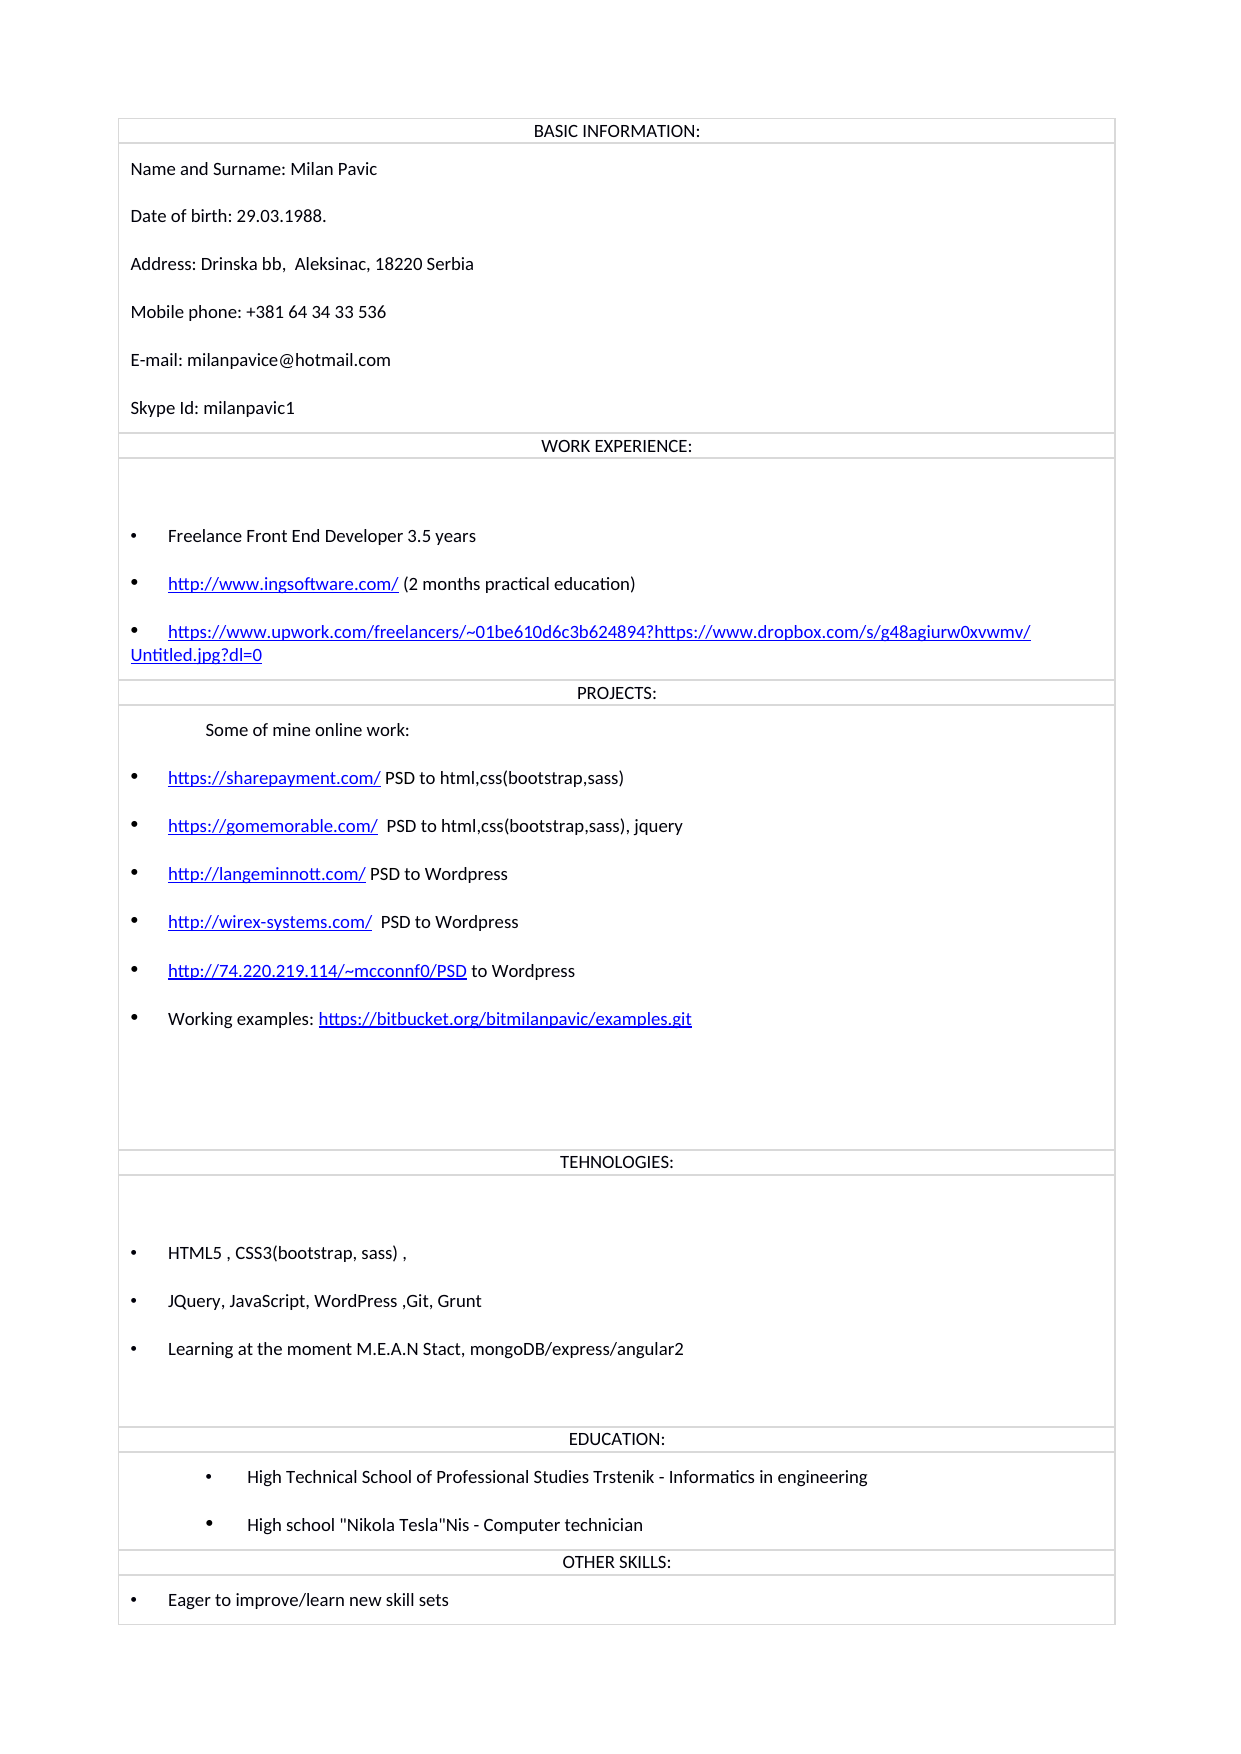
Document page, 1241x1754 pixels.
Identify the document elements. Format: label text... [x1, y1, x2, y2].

table_cell TEHNOLOGIES: [119, 1151, 1114, 1174]
table_cell Freelance Front End Developer 3.5 years http://www.ingsoftware.com/ (2 months practical education) https://www.upwork.com/freelancers/~01be610d6c3b624894?https://www.dropbox.com/s/g48agiurw0xvwmv/Untitled.jpg?dl=0 [119, 459, 1114, 679]
table_cell High Technical School of Professional Studies Trstenik - Informatics in engineering High school "Nikola Tesla"Nis - Computer technician [119, 1453, 1114, 1549]
table_header BASIC INFORMATION: [119, 119, 1114, 142]
table_cell WORK EXPERIENCE: [119, 434, 1114, 457]
table_cell PROJECTS: [119, 681, 1114, 704]
table_cell HTML5 , CSS3(bootstrap, sass) , JQuery, JavaScript, WordPress ,Git, Grunt Learning at the moment M.E.A.N Stact, mongoDB/express/angular2 [119, 1176, 1114, 1426]
table_cell OTHER SKILLS: [119, 1551, 1114, 1574]
table_cell EDUCATION: [119, 1428, 1114, 1451]
table_cell Name and Surname: Milan Pavic Date of birth: 29.03.1988. Address: Drinska bb, Aleksinac, 18220 Serbia Mobile phone: +381 64 34 33 536 E-mail: milanpavice@hotmail.com Skype Id: milanpavic1 [119, 144, 1114, 432]
table_cell Some of mine online work: https://sharepayment.com/ PSD to html,css(bootstrap,sass) https://gomemorable.com/ PSD to html,css(bootstrap,sass), jquery http://langeminnott.com/ PSD to Wordpress http://wirex-systems.com/ PSD to Wordpress http://74.220.219.114/~mcconnf0/PSD to Wordpress Working examples: https://bitbucket.org/bitmilanpavic/examples.git [119, 706, 1114, 1149]
table_cell Eager to improve/learn new skill sets Solid knowledge of English [119, 1576, 1114, 1624]
